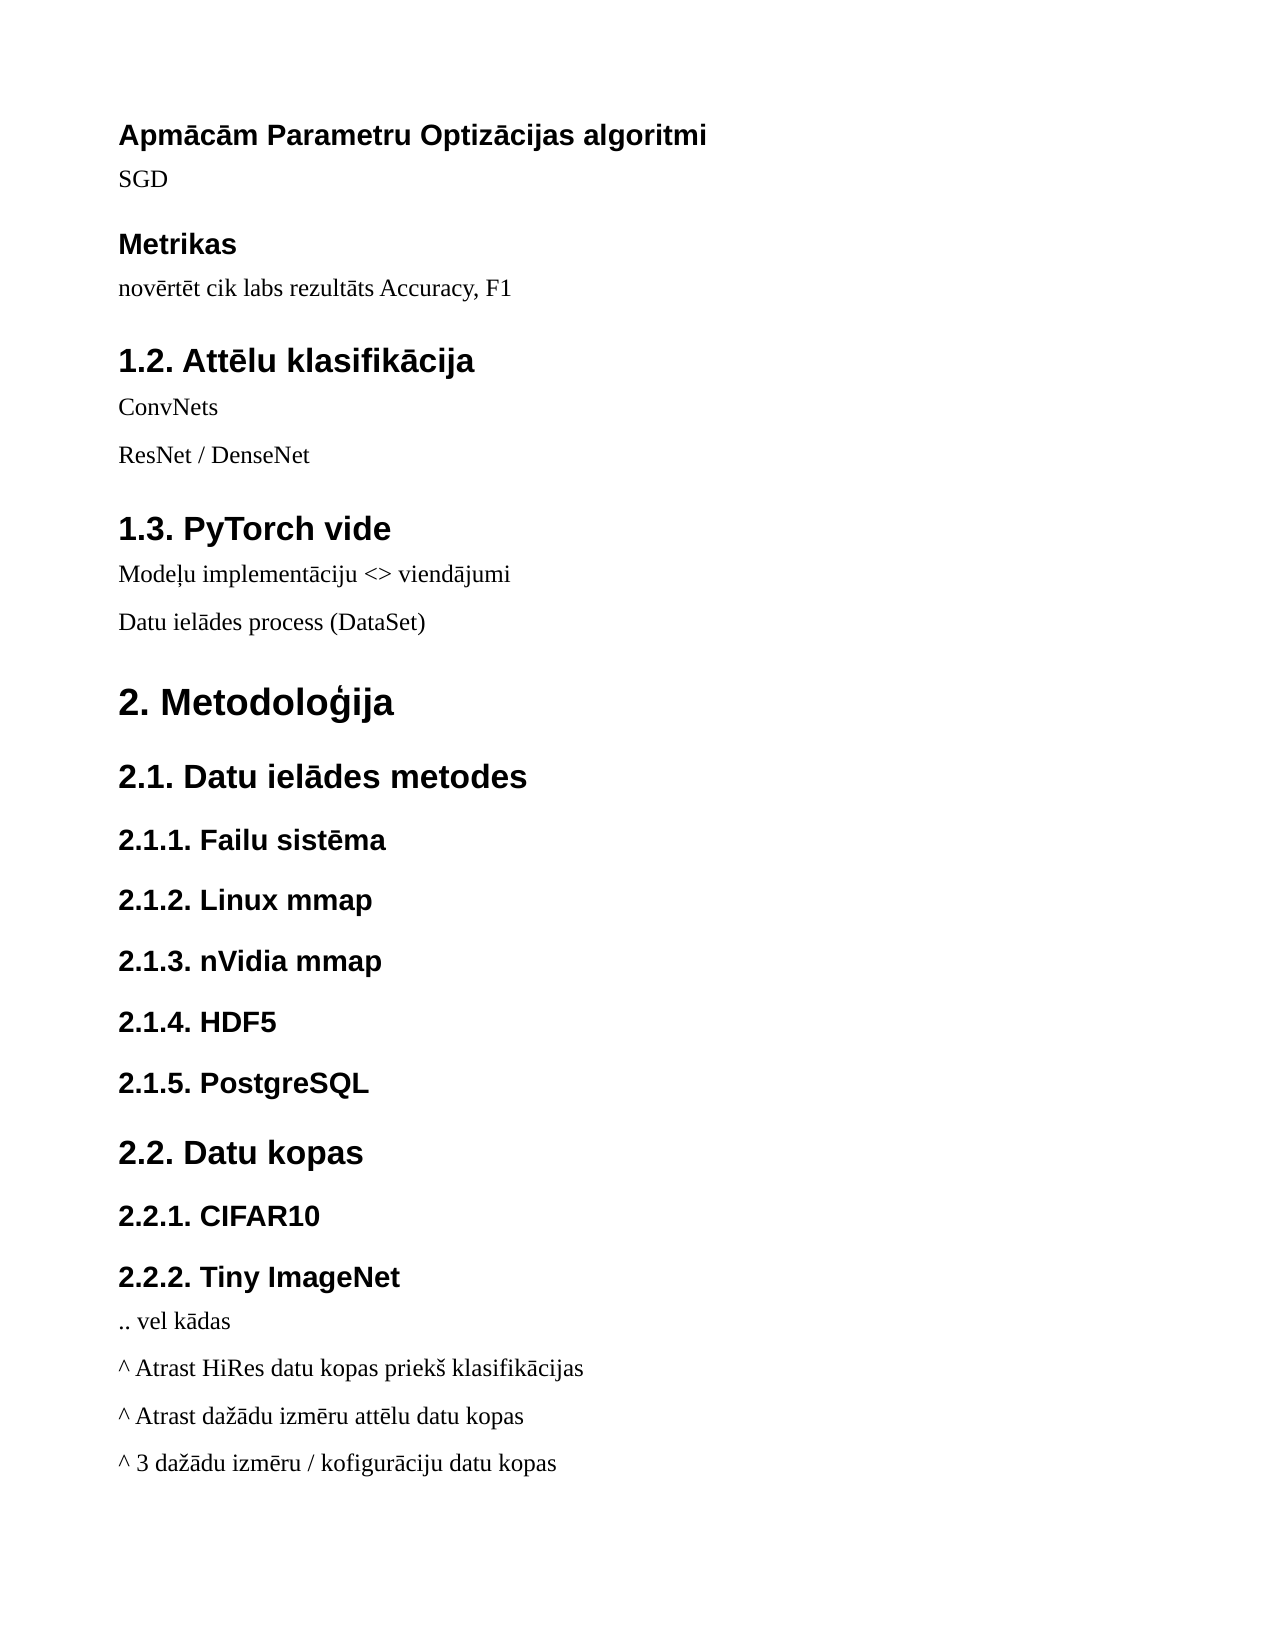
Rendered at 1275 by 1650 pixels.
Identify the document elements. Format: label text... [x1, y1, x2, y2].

subtitle 2.1.2. Linux mmap [118, 883, 1157, 917]
subtitle 2.2. Datu kopas [118, 1133, 1157, 1172]
subtitle 2.1.4. HDF5 [118, 1005, 1157, 1039]
subtitle 2. Metodoloģija [118, 680, 1157, 723]
text ^ Atrast dažādu izmēru attēlu datu kopas [118, 1401, 1157, 1430]
text novērtēt cik labs rezultāts Accuracy, F1 [118, 273, 1157, 302]
text ConvNets [118, 392, 1157, 421]
subtitle 2.1.1. Failu sistēma [118, 822, 1157, 856]
text Datu ielādes process (DataSet) [118, 607, 1157, 636]
text ^ Atrast HiRes datu kopas priekš klasifikācijas [118, 1353, 1157, 1382]
subtitle 2.2.1. CIFAR10 [118, 1199, 1157, 1232]
subtitle Apmācām Parametru Optizācijas algoritmi [118, 118, 1157, 152]
subtitle 2.1.3. nVidia mmap [118, 944, 1157, 978]
subtitle 2.2.2. Tiny ImageNet [118, 1259, 1157, 1293]
text SGD [118, 164, 1157, 193]
subtitle 2.1. Datu ielādes metodes [118, 757, 1157, 795]
text Modeļu implementāciju <> viendājumi [118, 559, 1157, 588]
subtitle Metrikas [118, 227, 1157, 260]
subtitle 1.2. Attēlu klasifikācija [118, 341, 1157, 380]
text .. vel kādas [118, 1306, 1157, 1334]
subtitle 1.3. PyTorch vide [118, 508, 1157, 547]
subtitle 2.1.5. PostgreSQL [118, 1066, 1157, 1099]
text ResNet / DenseNet [118, 440, 1157, 469]
text ^ 3 dažādu izmēru / kofigurāciju datu kopas [118, 1448, 1157, 1477]
